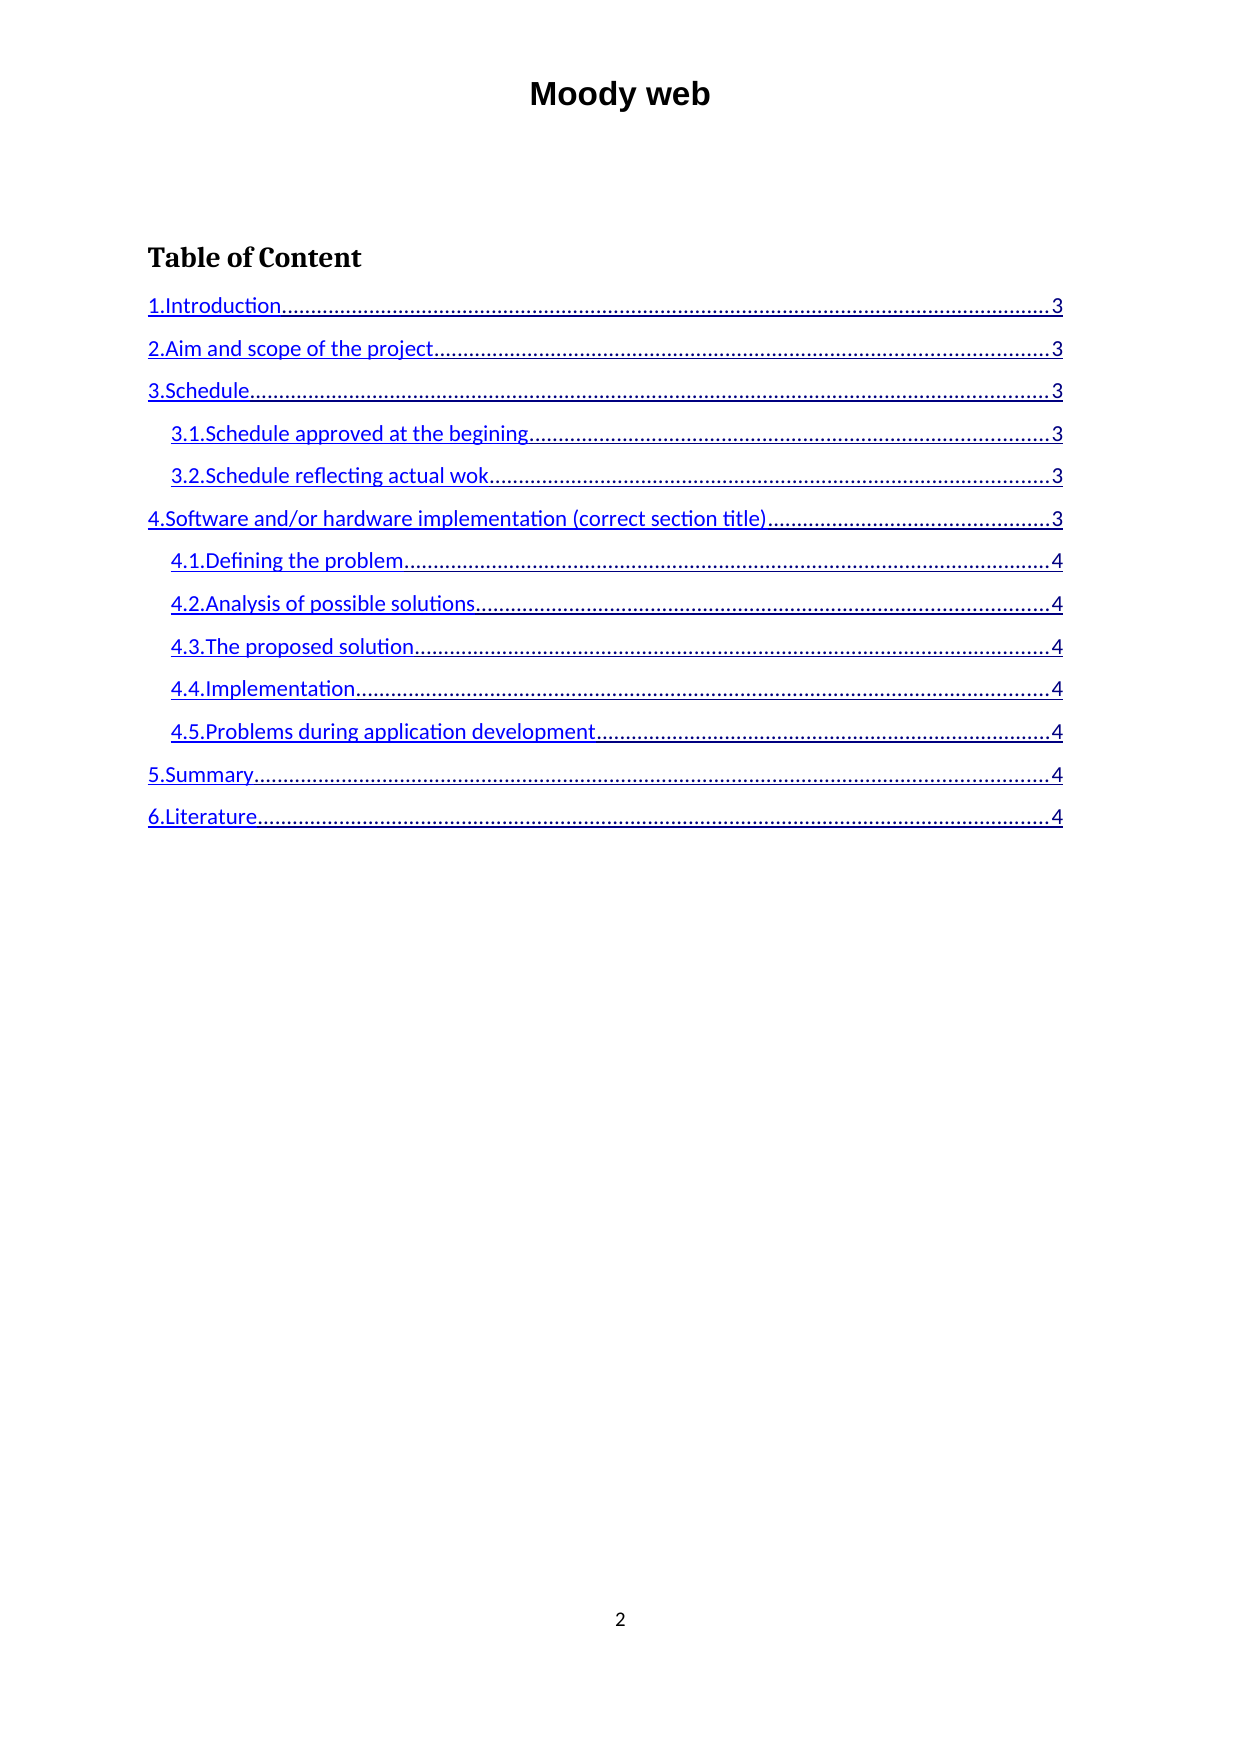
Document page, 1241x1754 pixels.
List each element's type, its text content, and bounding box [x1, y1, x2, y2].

text 3.2. Schedule reflecting actual wok 3 [171, 461, 1063, 486]
text Table of Content [148, 241, 1093, 274]
text 4.2. Analysis of possible solutions 4 [171, 589, 1063, 613]
text 1. Introduction 3 [148, 291, 1063, 315]
text 2. Aim and scope of the project 3 [148, 334, 1063, 358]
text 4. Software and/or hardware implementation (correct section title) 3 [148, 504, 1063, 528]
text 4.1. Defining the problem 4 [171, 547, 1063, 571]
text 6. Literature 4 [148, 802, 1063, 826]
text 5. Summary 4 [148, 760, 1063, 784]
text 4.3. The proposed solution 4 [171, 632, 1063, 656]
text 4.5. Problems during application development 4 [171, 717, 1063, 741]
text 4.4. Implementation 4 [171, 674, 1063, 699]
text 3. Schedule 3 [148, 376, 1063, 400]
text 3.1. Schedule approved at the begining 3 [171, 419, 1063, 443]
